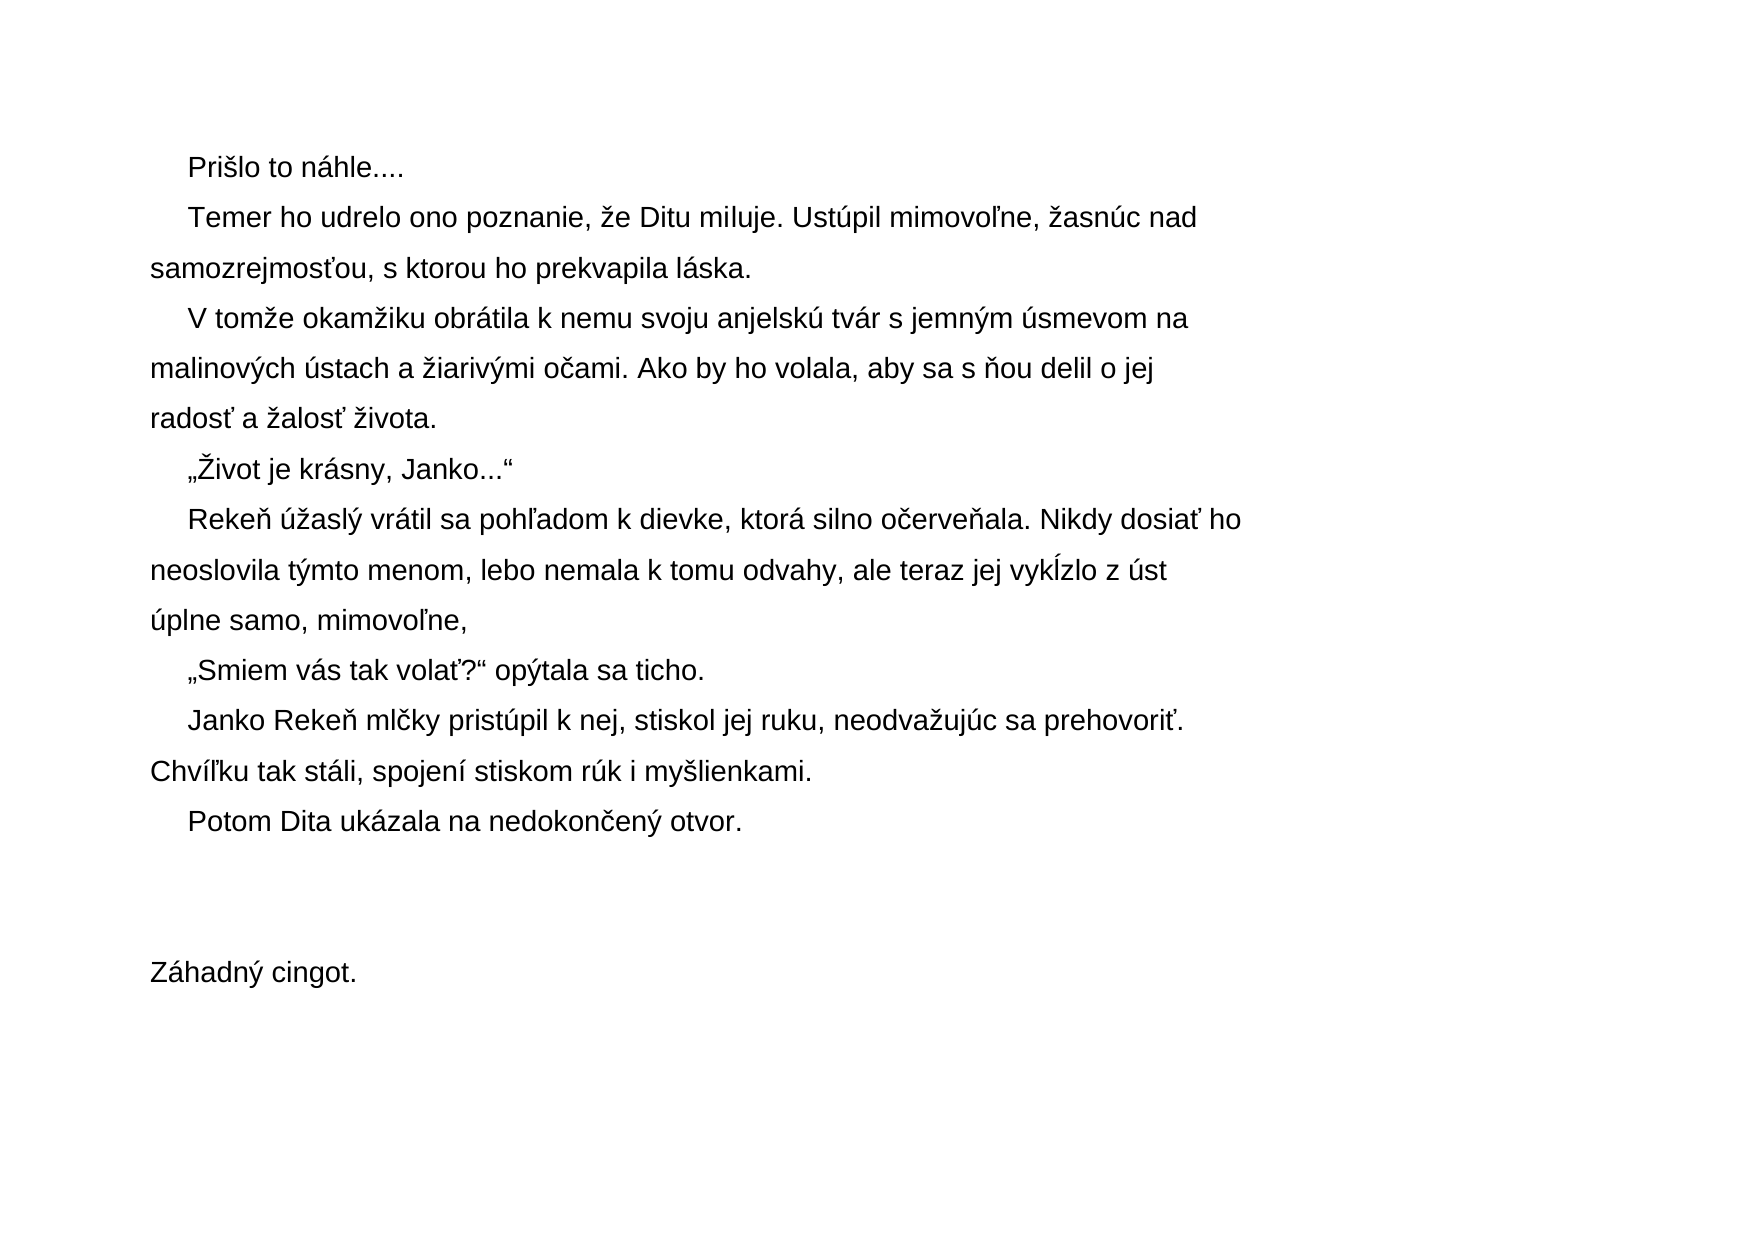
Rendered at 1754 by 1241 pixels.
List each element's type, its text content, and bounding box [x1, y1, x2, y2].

text Rekeň úžaslý vrátil sa pohľadom k dievke, ktorá silno očerveňala. Nikdy dosiať ho neoslo­vila týmto menom, lebo nemala k tomu odvahy, ale teraz jej vykĺzlo z úst úplne samo, mimovoľne, [150, 502, 1243, 636]
text Prišlo to náhle.... [150, 150, 1243, 183]
text „Smiem vás tak volať?“ opýtala sa ticho. [150, 653, 1243, 687]
text V tomže okamžiku obrátila k nemu svoju anjelskú tvár s jemným úsmevom na malinových ústach a žiarivými očami. Ako by ho volala, aby sa s ňou delil o jej radosť a žalosť života. [150, 301, 1243, 435]
text „Život je krásny, Janko...“ [150, 452, 1243, 485]
text Temer ho udrelo ono poznanie, že Ditu mi­luje. Ustúpil mimovoľne, žasnúc nad samozrej­mosťou, s ktorou ho prekvapila láska. [150, 200, 1243, 284]
text Potom Dita ukázala na nedokončený otvor. [150, 804, 1243, 838]
text Janko Rekeň mlčky pristúpil k nej, stiskol jej ruku, neodvažujúc sa prehovoriť. Chvíľku tak stáli, spojení stiskom rúk i myšlienkami. [150, 703, 1243, 787]
subtitle Záhadný cingot. [150, 955, 1243, 988]
